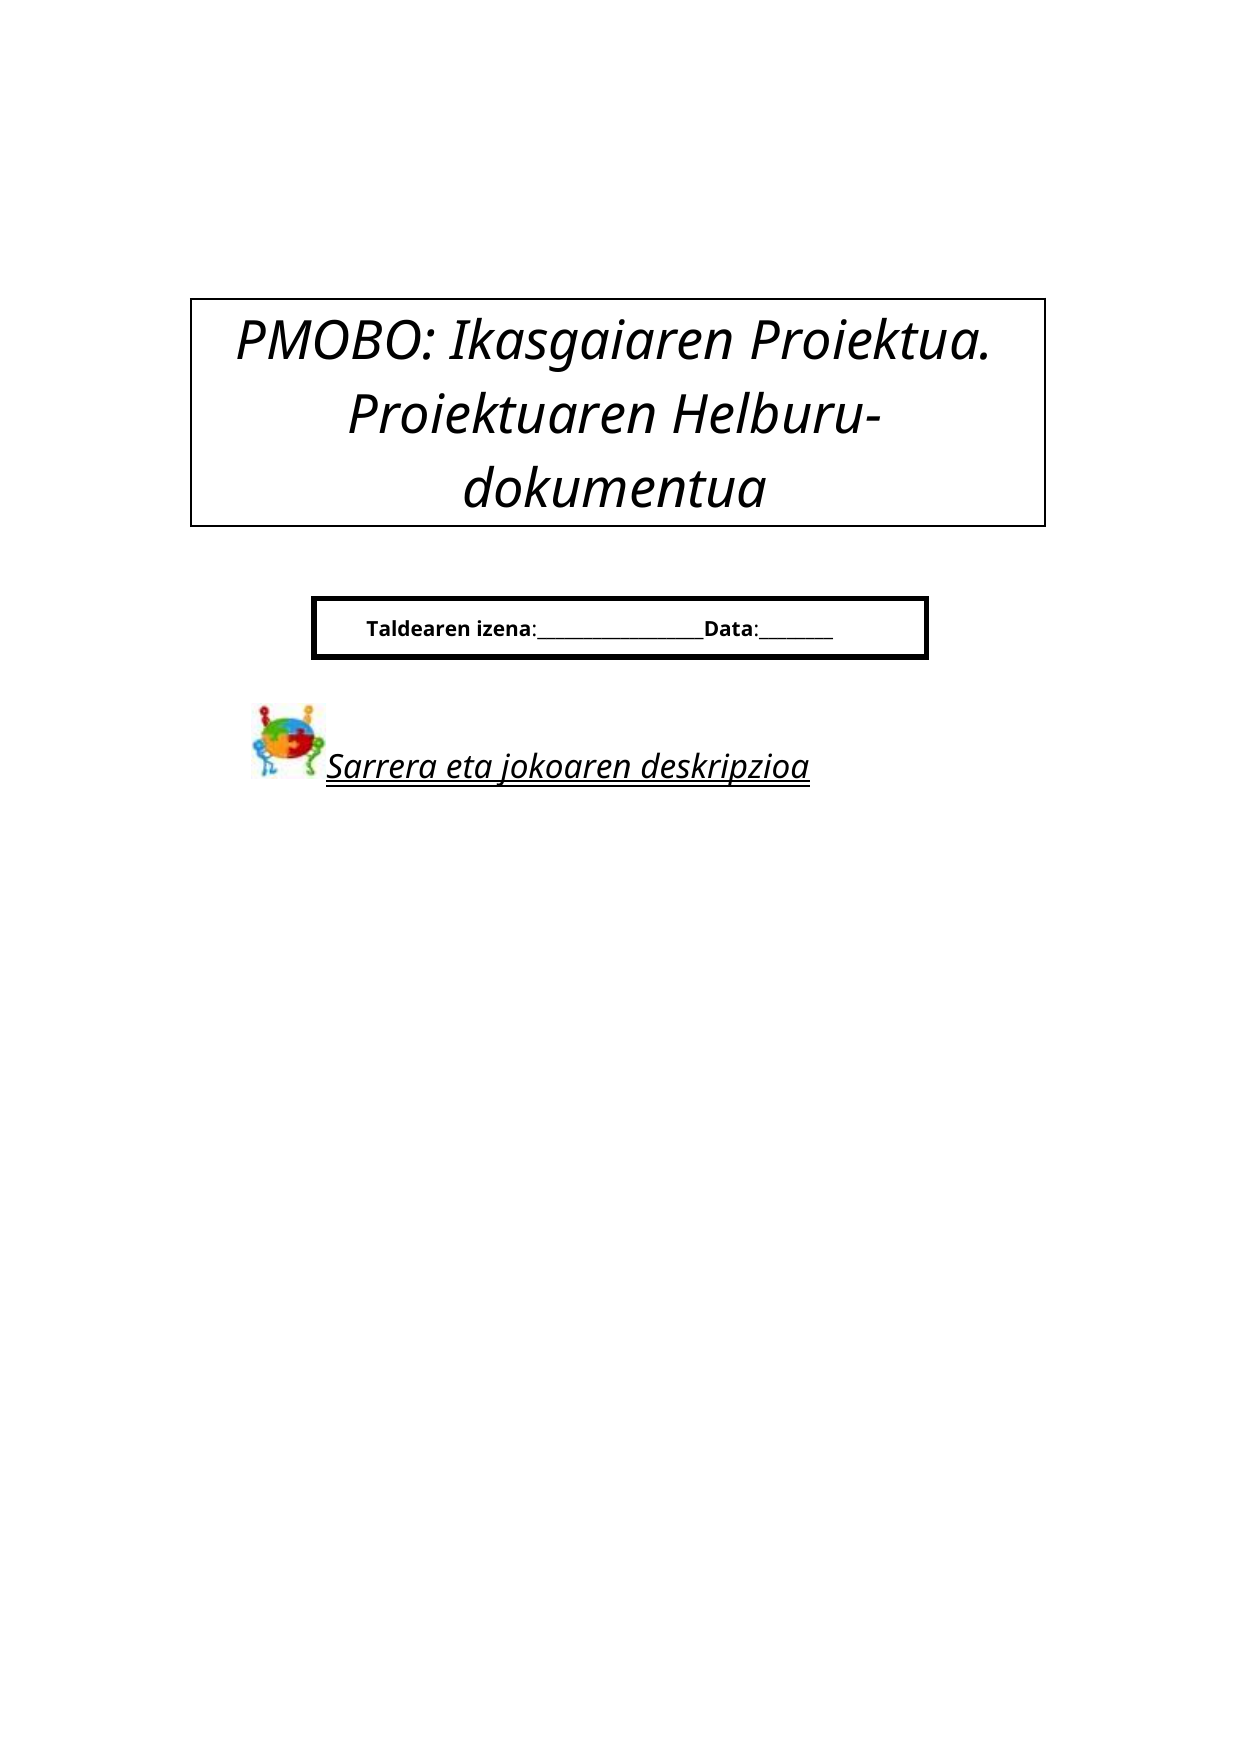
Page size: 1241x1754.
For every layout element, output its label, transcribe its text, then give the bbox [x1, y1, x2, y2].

text Taldearen izena:__________________Data:________ [317, 601, 924, 654]
subtitle PMOBO: Ikasgaiaren Proiektua. Proiektuaren Helburu-dokumentua [192, 300, 1044, 525]
picture [251, 703, 327, 779]
subtitle Sarrera eta jokoaren deskripzioa [251, 703, 1063, 788]
